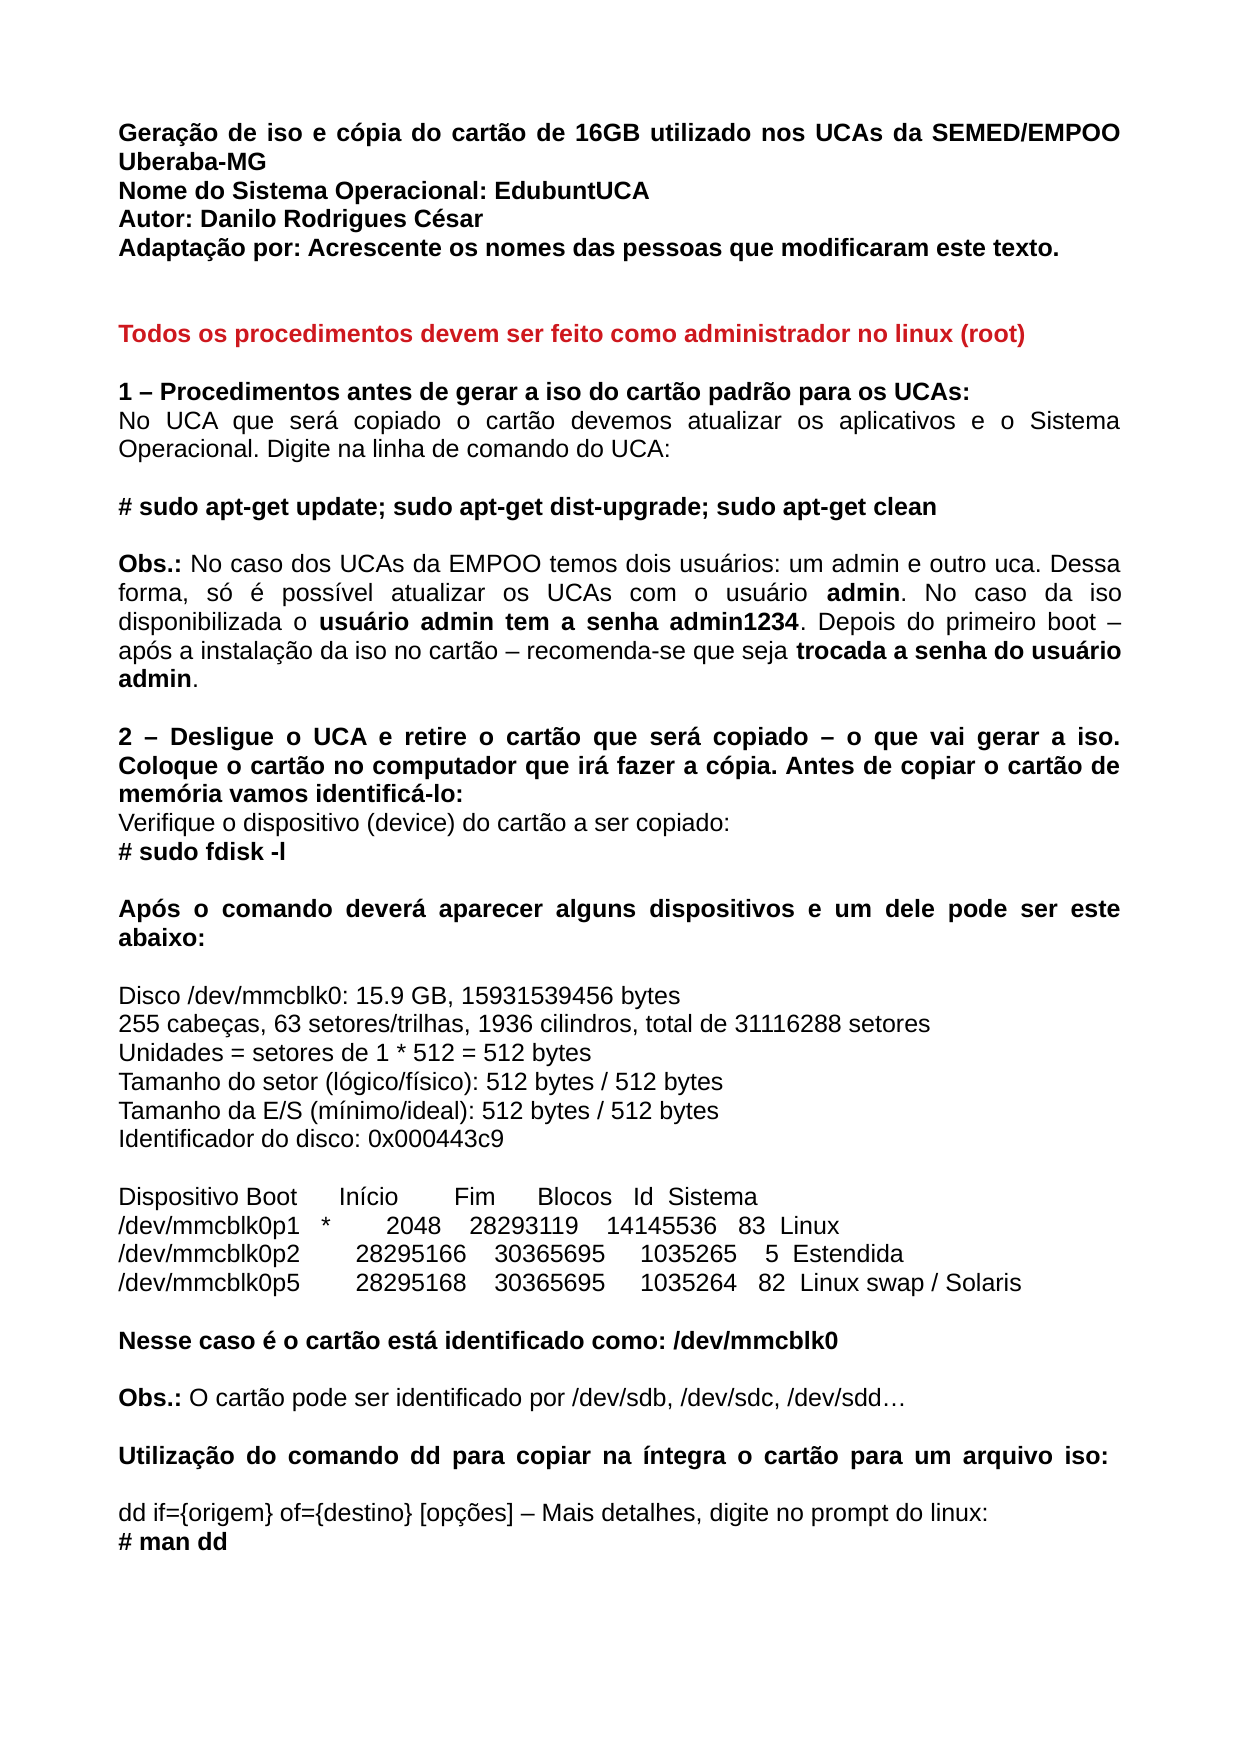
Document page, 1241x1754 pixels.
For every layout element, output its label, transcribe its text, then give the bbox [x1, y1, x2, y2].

text # man dd [118, 1527, 1122, 1556]
text /dev/mmcblk0p2 28295166 30365695 1035265 5 Estendida [118, 1239, 1122, 1268]
text # sudo apt-get update; sudo apt-get dist-upgrade; sudo apt-get clean [118, 492, 1122, 521]
text 255 cabeças, 63 setores/trilhas, 1936 cilindros, total de 31116288 setores [118, 1009, 1122, 1038]
text Obs.: No caso dos UCAs da EMPOO temos dois usuários: um admin e outro uca. Dessa forma, só é possível atualizar os UCAs com o usuário admin. No caso da iso disponibilizada o usuário admin tem a senha admin1234. Depois do primeiro boot – após a instalação da iso no cartão – recomenda-se que seja trocada a senha do usuário admin. [118, 549, 1122, 693]
text Unidades = setores de 1 * 512 = 512 bytes [118, 1038, 1122, 1067]
text 1 – Procedimentos antes de gerar a iso do cartão padrão para os UCAs: [118, 377, 1122, 406]
text Após o comando deverá aparecer alguns dispositivos e um dele pode ser este abaixo: [118, 894, 1122, 952]
text Todos os procedimentos devem ser feito como administrador no linux (root) [118, 319, 1122, 348]
text Identificador do disco: 0x000443c9 [118, 1124, 1122, 1153]
text Nesse caso é o cartão está identificado como: /dev/mmcblk0 [118, 1326, 1122, 1354]
text Disco /dev/mmcblk0: 15.9 GB, 15931539456 bytes [118, 981, 1122, 1009]
text Utilização do comando dd para copiar na íntegra o cartão para um arquivo iso: [118, 1441, 1122, 1498]
text Verifique o dispositivo (device) do cartão a ser copiado: [118, 808, 1122, 837]
text Adaptação por: Acrescente os nomes das pessoas que modificaram este texto. [118, 233, 1122, 262]
text /dev/mmcblk0p1 * 2048 28293119 14145536 83 Linux [118, 1211, 1122, 1239]
text 2 – Desligue o UCA e retire o cartão que será copiado – o que vai gerar a iso. Coloque o cartão no computador que irá fazer a cópia. Antes de copiar o cartão de memória vamos identificá-lo: [118, 722, 1122, 808]
text Nome do Sistema Operacional: EdubuntUCA [118, 176, 1122, 204]
text Geração de iso e cópia do cartão de 16GB utilizado nos UCAs da SEMED/EMPOO Uberaba-MG [118, 118, 1122, 176]
text dd if={origem} of={destino} [opções] – Mais detalhes, digite no prompt do linux: [118, 1498, 1122, 1527]
text Autor: Danilo Rodrigues César [118, 204, 1122, 233]
text # sudo fdisk -l [118, 837, 1122, 866]
text Dispositivo Boot Início Fim Blocos Id Sistema [118, 1182, 1122, 1211]
text Obs.: O cartão pode ser identificado por /dev/sdb, /dev/sdc, /dev/sdd… [118, 1383, 1122, 1412]
text Tamanho do setor (lógico/físico): 512 bytes / 512 bytes [118, 1067, 1122, 1096]
text /dev/mmcblk0p5 28295168 30365695 1035264 82 Linux swap / Solaris [118, 1268, 1122, 1297]
text Tamanho da E/S (mínimo/ideal): 512 bytes / 512 bytes [118, 1096, 1122, 1124]
text No UCA que será copiado o cartão devemos atualizar os aplicativos e o Sistema Operacional. Digite na linha de comando do UCA: [118, 406, 1122, 463]
